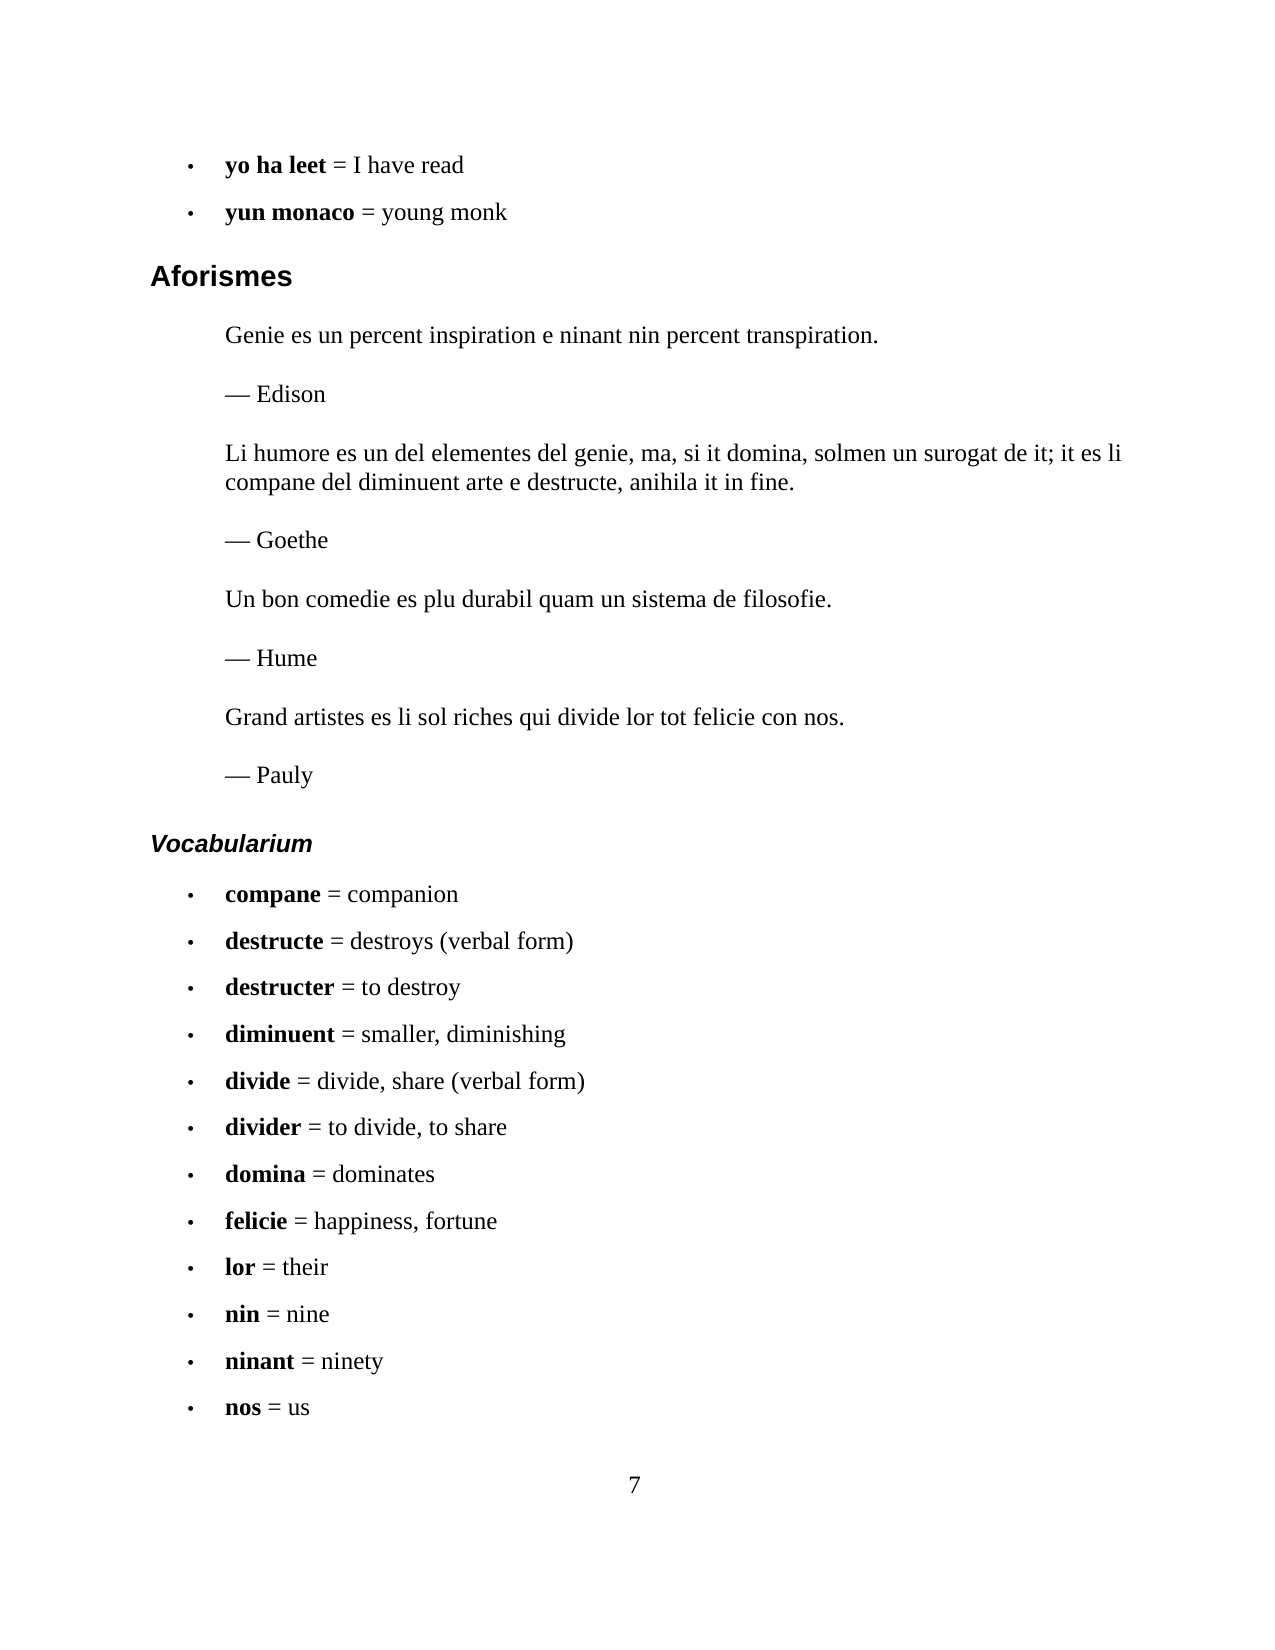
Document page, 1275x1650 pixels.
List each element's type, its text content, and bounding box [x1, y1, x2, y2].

list nos = us [187, 1392, 1125, 1421]
list domina = dominates [187, 1159, 1125, 1188]
text Un bon comedie es plu durabil quam un sistema de filosofie. [225, 584, 1125, 613]
subtitle Aforismes [150, 259, 1125, 293]
list yun monaco = young monk [187, 197, 1125, 225]
list yo ha leet = I have read [187, 150, 1125, 179]
list destructe = destroys (verbal form) [187, 926, 1125, 954]
text — Goethe [225, 525, 1125, 554]
list destructer = to destroy [187, 972, 1125, 1001]
list divide = divide, share (verbal form) [187, 1066, 1125, 1094]
text — Pauly [225, 760, 1125, 789]
text Li humore es un del elementes del genie, ma, si it domina, solmen un surogat de it; it es li compane del diminuent arte e destructe, anihila it in fine. [225, 438, 1125, 495]
list lor = their [187, 1252, 1125, 1281]
list divider = to divide, to share [187, 1112, 1125, 1141]
list compane = companion [187, 879, 1125, 908]
subtitle Vocabularium [150, 829, 1125, 858]
text — Edison [225, 379, 1125, 408]
text Genie es un percent inspiration e ninant nin percent transpiration. [225, 320, 1125, 349]
list felicie = happiness, fortune [187, 1206, 1125, 1234]
list diminuent = smaller, diminishing [187, 1019, 1125, 1048]
list ninant = ninety [187, 1346, 1125, 1374]
list nin = nine [187, 1299, 1125, 1328]
text Grand artistes es li sol riches qui divide lor tot felicie con nos. [225, 702, 1125, 730]
text — Hume [225, 643, 1125, 672]
